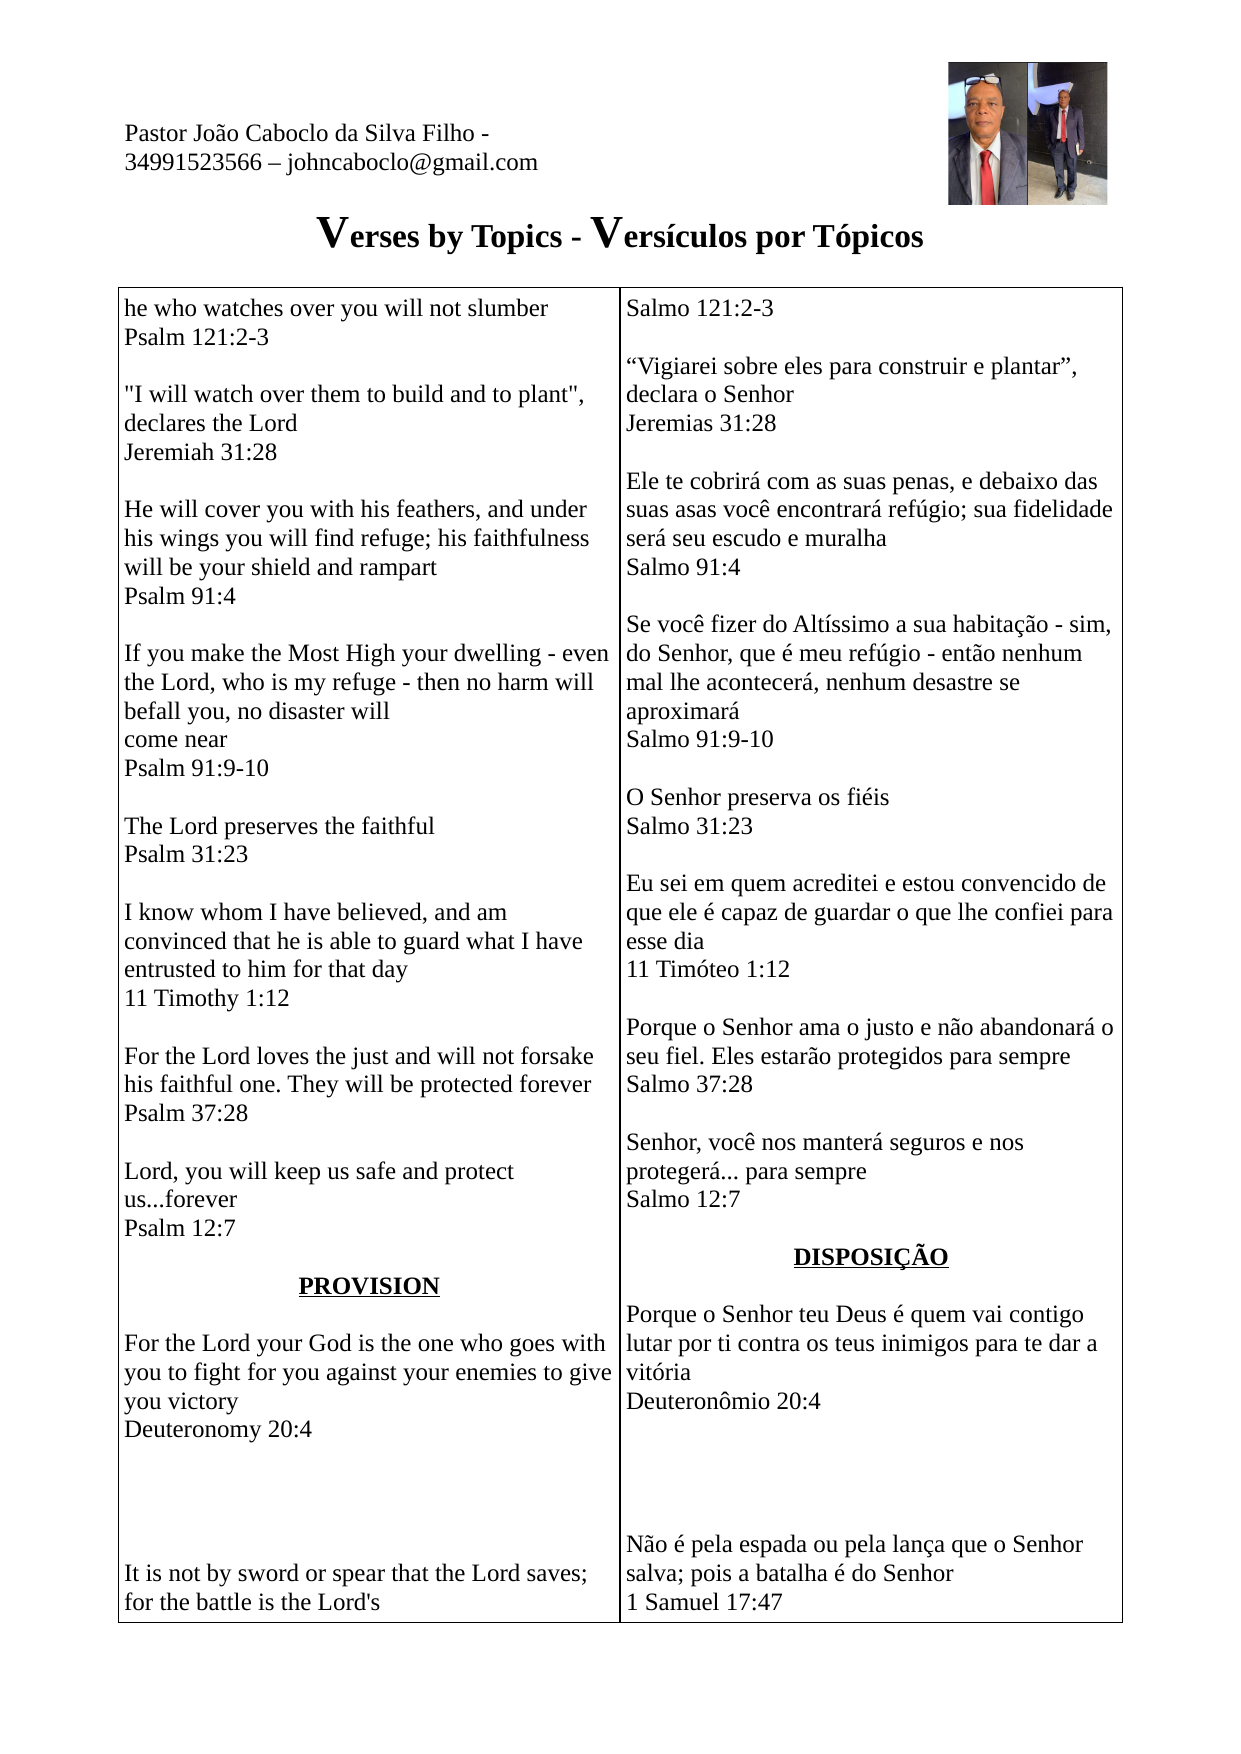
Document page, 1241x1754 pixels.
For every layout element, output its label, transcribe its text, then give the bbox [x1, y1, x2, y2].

table_cell - he who watches over you will not slumber Psalm 121:2-3 "I will watch over them to build and to plant", declares the Lord Jeremiah 31:28 He will cover you with his feathers, and under his wings you will find refuge; his faithfulness will be your shield and rampart Psalm 91:4 If you make the Most High your dwelling - even the Lord, who is my refuge - then no harm will befall you, no disaster will come near Psalm 91:9-10 The Lord preserves the faithful Psalm 31:23 I know whom I have believed, and am convinced that he is able to guard what I have entrusted to him for that day 11 Timothy 1:12 For the Lord loves the just and will not forsake his faithful one. They will be protected forever Psalm 37:28 Lord, you will keep us safe and protect us...forever Psalm 12:7 PROVISION For the Lord your God is the one who goes with you to fight for you against your enemies to give you victory Deuteronomy 20:4 It is not by sword or spear that the Lord saves; for the battle is the Lord's [119, 288, 619, 1622]
picture [948, 62, 1108, 205]
table_cell Salmo 121:2-3 “Vigiarei sobre eles para construir e plantar”, declara o Senhor Jeremias 31:28 Ele te cobrirá com as suas penas, e debaixo das suas asas você encontrará refúgio; sua fidelidade será seu escudo e muralha Salmo 91:4 Se você fizer do Altíssimo a sua habitação - sim, do Senhor, que é meu refúgio - então nenhum mal lhe acontecerá, nenhum desastre se aproximará Salmo 91:9-10 O Senhor preserva os fiéis Salmo 31:23 Eu sei em quem acreditei e estou convencido de que ele é capaz de guardar o que lhe confiei para esse dia 11 Timóteo 1:12 Porque o Senhor ama o justo e não abandonará o seu fiel. Eles estarão protegidos para sempre Salmo 37:28 Senhor, você nos manterá seguros e nos protegerá... para sempre Salmo 12:7 DISPOSIÇÃO Porque o Senhor teu Deus é quem vai contigo lutar por ti contra os teus inimigos para te dar a vitória Deuteronômio 20:4 Não é pela espada ou pela lança que o Senhor salva; pois a batalha é do Senhor 1 Samuel 17:47 [621, 288, 1122, 1622]
